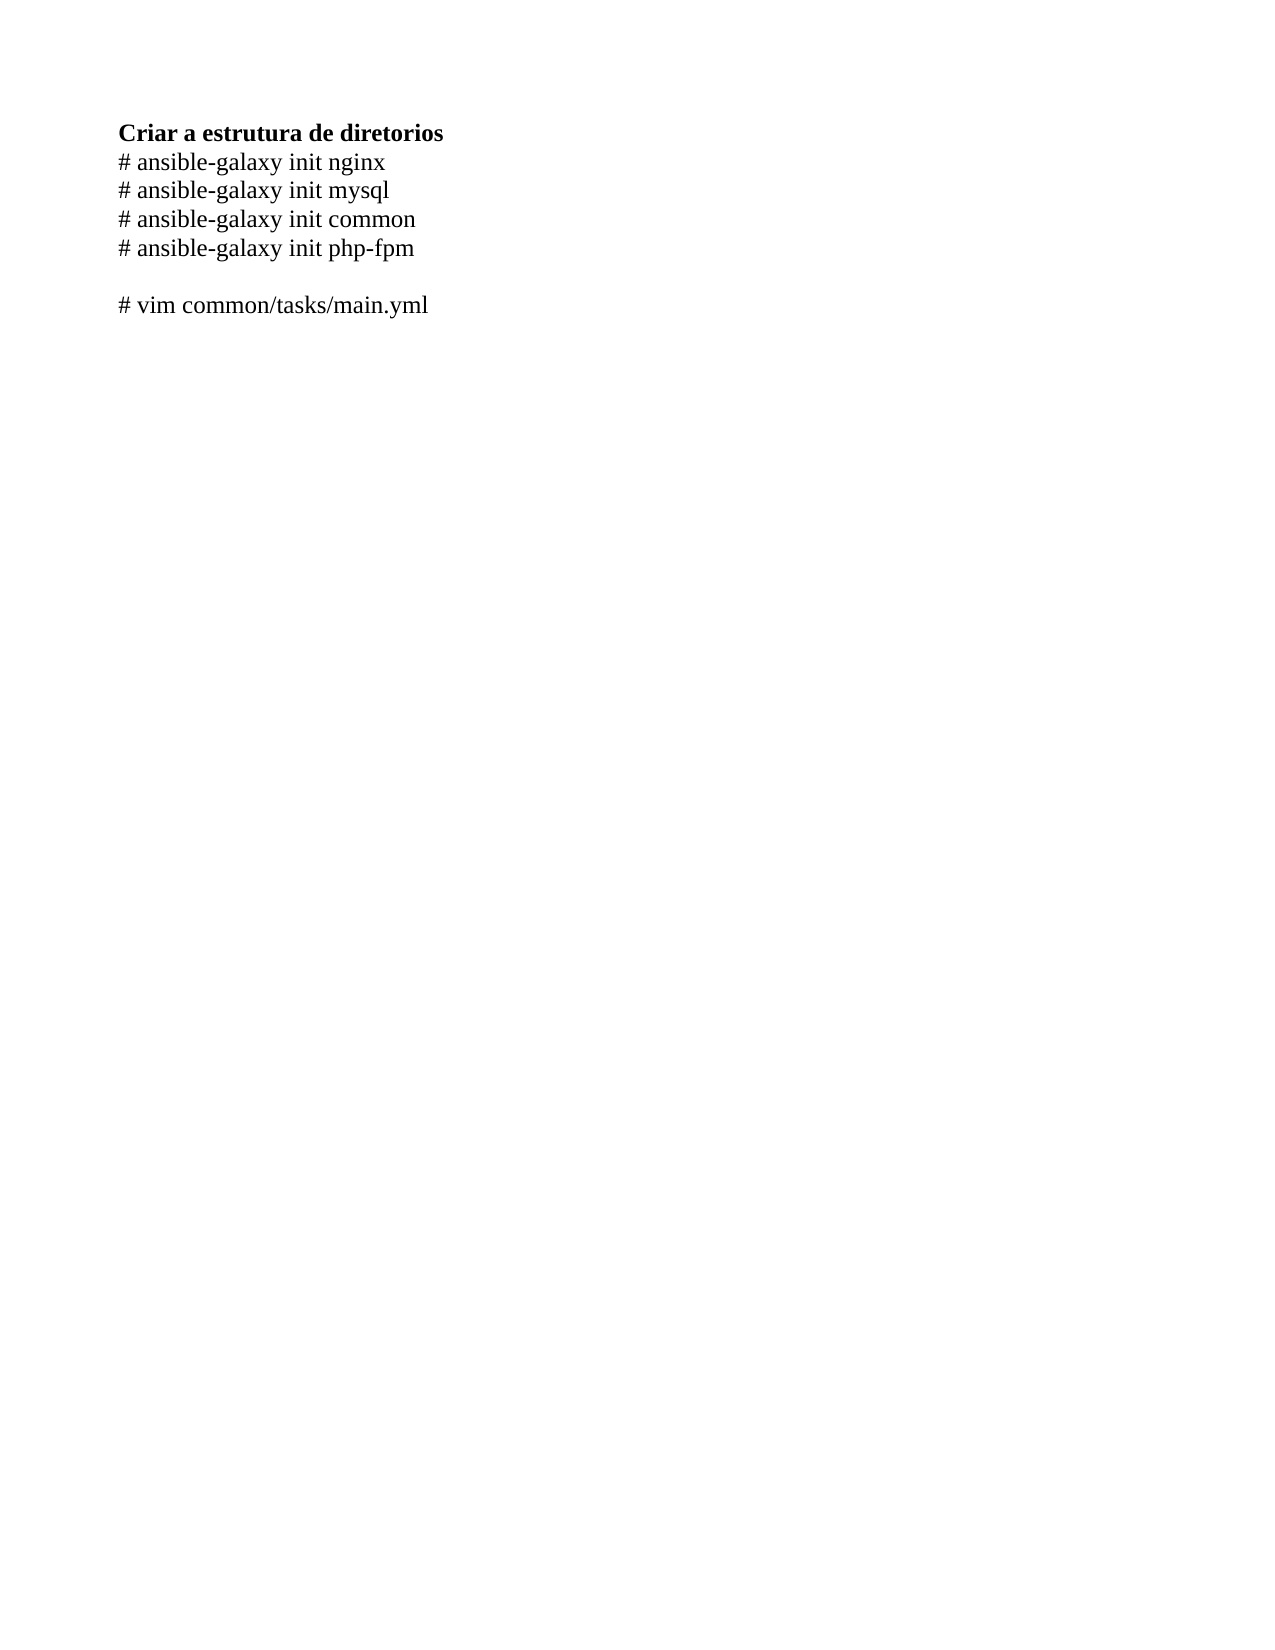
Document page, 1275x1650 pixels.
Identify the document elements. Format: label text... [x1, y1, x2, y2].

text Criar a estrutura de diretorios # ansible-galaxy init nginx # ansible-galaxy init mysql # ansible-galaxy init common # ansible-galaxy init php-fpm # vim common/tasks/main.yml [118, 118, 1157, 348]
